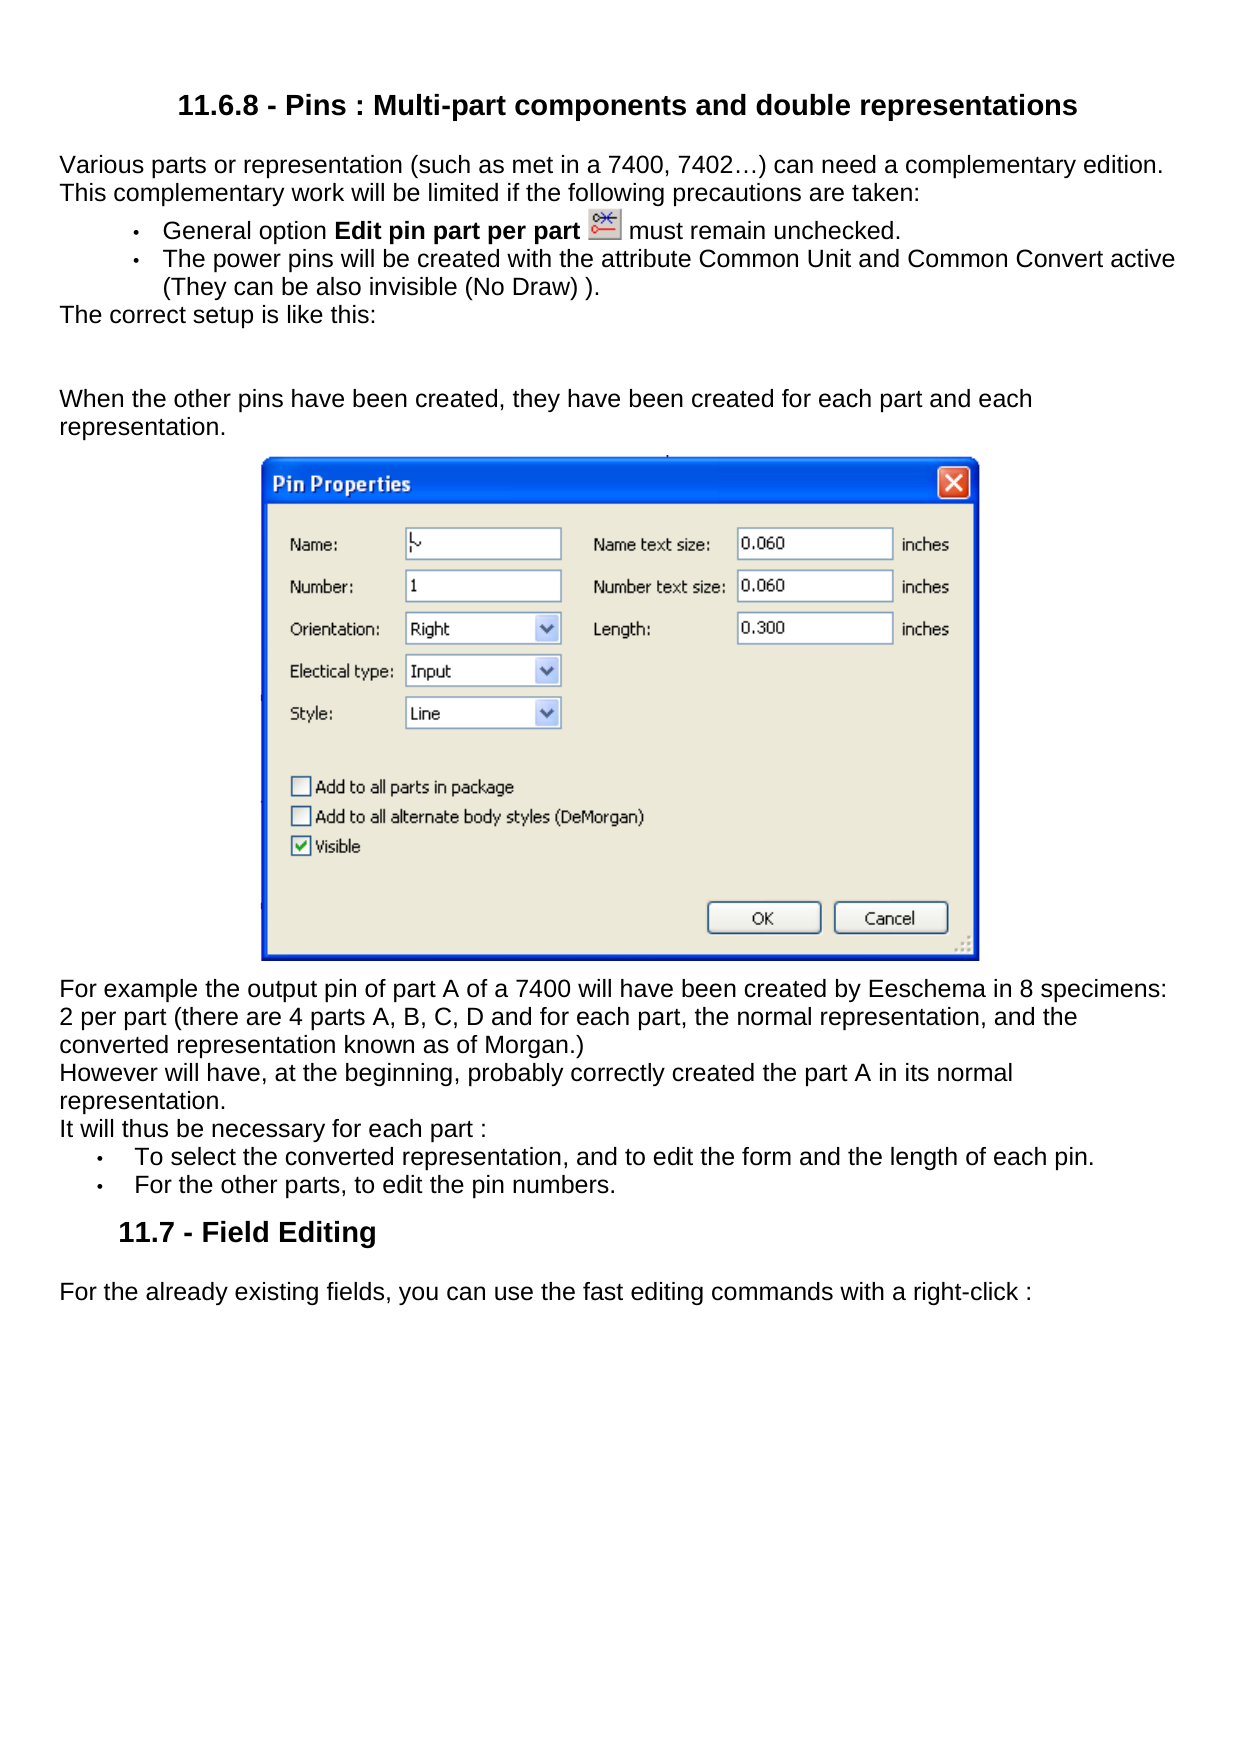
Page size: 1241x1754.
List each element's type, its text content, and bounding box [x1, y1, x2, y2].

list To select the converted representation, and to edit the form and the length of each pin. [97, 1143, 1181, 1171]
subtitle Field Editing [118, 1216, 1181, 1248]
text The correct setup is like this: [59, 301, 1181, 329]
list The power pins will be created with the attribute Common Unit and Common Convert active (They can be also invisible (No Draw) ). [133, 245, 1181, 301]
text It will thus be necessary for each part : [59, 1115, 1181, 1143]
picture [260, 455, 980, 961]
text For the already existing fields, you can use the fast editing commands with a right-click : [59, 1278, 1181, 1306]
text When the other pins have been created, they have been created for each part and each representation. [59, 385, 1181, 441]
list For the other parts, to edit the pin numbers. [97, 1171, 1181, 1199]
text This complementary work will be limited if the following precautions are taken: [59, 179, 1181, 207]
text However will have, at the beginning, probably correctly created the part A in its normal representation. [59, 1059, 1181, 1115]
list General option Edit pin part per part must remain unchecked. [133, 207, 1181, 245]
text For example the output pin of part A of a 7400 will have been created by Eeschema in 8 specimens: 2 per part (there are 4 parts A, B, C, D and for each part, the normal representation, and the converted representation known as of Morgan.) [59, 975, 1181, 1059]
subtitle Pins : Multi-part components and double representations [177, 88, 1181, 121]
text Various parts or representation (such as met in a 7400, 7402…) can need a complementary edition. [59, 151, 1181, 179]
picture [587, 206, 622, 240]
